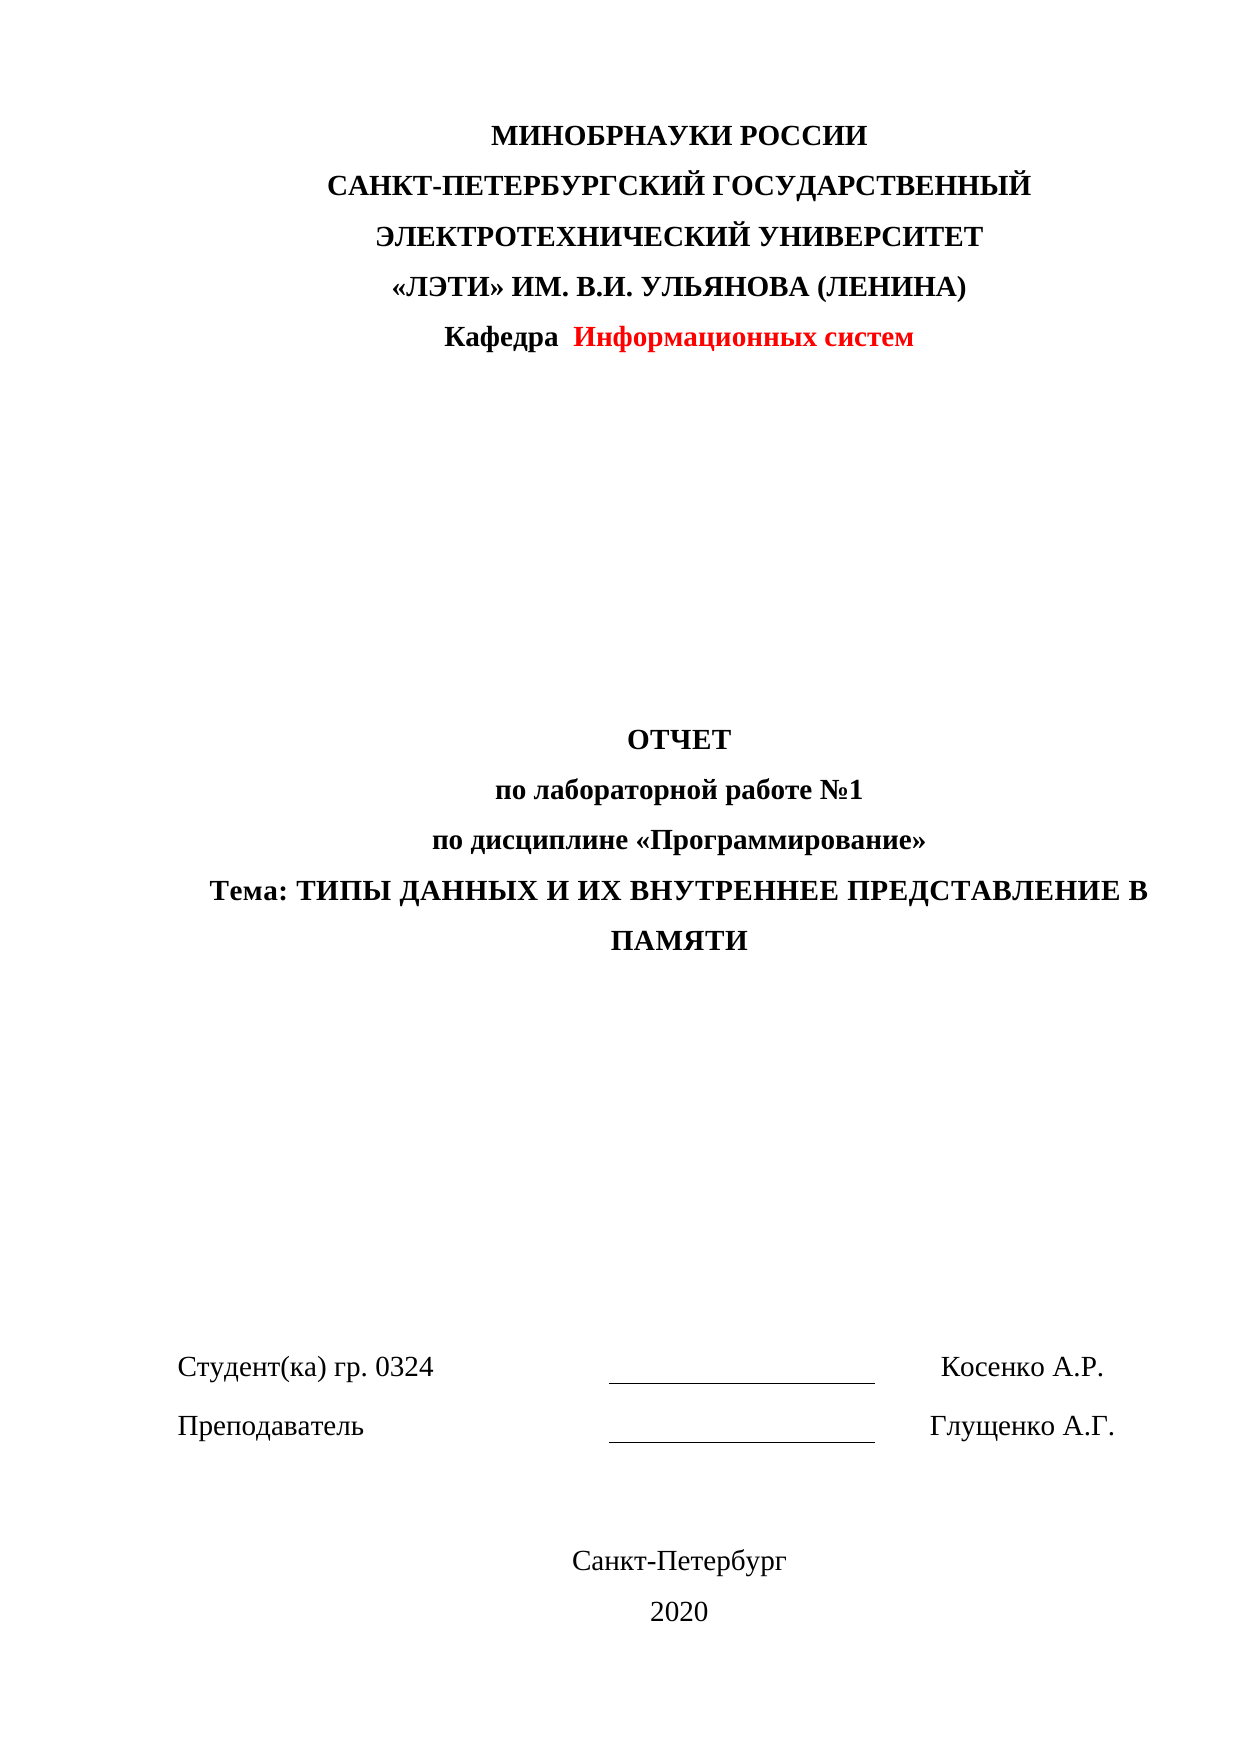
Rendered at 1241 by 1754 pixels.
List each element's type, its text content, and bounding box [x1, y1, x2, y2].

text Санкт-Петербургский государственный [177, 168, 1181, 202]
text «ЛЭТИ» им. В.И. Ульянова (Ленина) [177, 269, 1181, 303]
text Кафедра Информационных систем [177, 319, 1181, 353]
table_header [609, 1319, 875, 1382]
text Тема: ТИПЫ ДАННЫХ И ИХ ВНУТРЕННЕЕ ПРЕДСТАВЛЕНИЕ В ПАМЯТИ [177, 873, 1181, 957]
text Санкт-Петербург 2020 [177, 1543, 1181, 1627]
text по дисциплине «Программирование» [177, 822, 1181, 856]
table_cell [609, 1384, 875, 1442]
text отчет [177, 722, 1181, 755]
text электротехнический университет [177, 219, 1181, 252]
table_cell Преподаватель [166, 1383, 609, 1442]
text по лабораторной работе №1 [177, 772, 1181, 806]
text МИНОБРНАУКИ РОССИИ [177, 118, 1181, 152]
table_header Косенко А.Р. [875, 1319, 1170, 1382]
table_cell Глущенко А.Г. [875, 1383, 1170, 1442]
table_header Студент(ка) гр. 0324 [166, 1319, 609, 1382]
